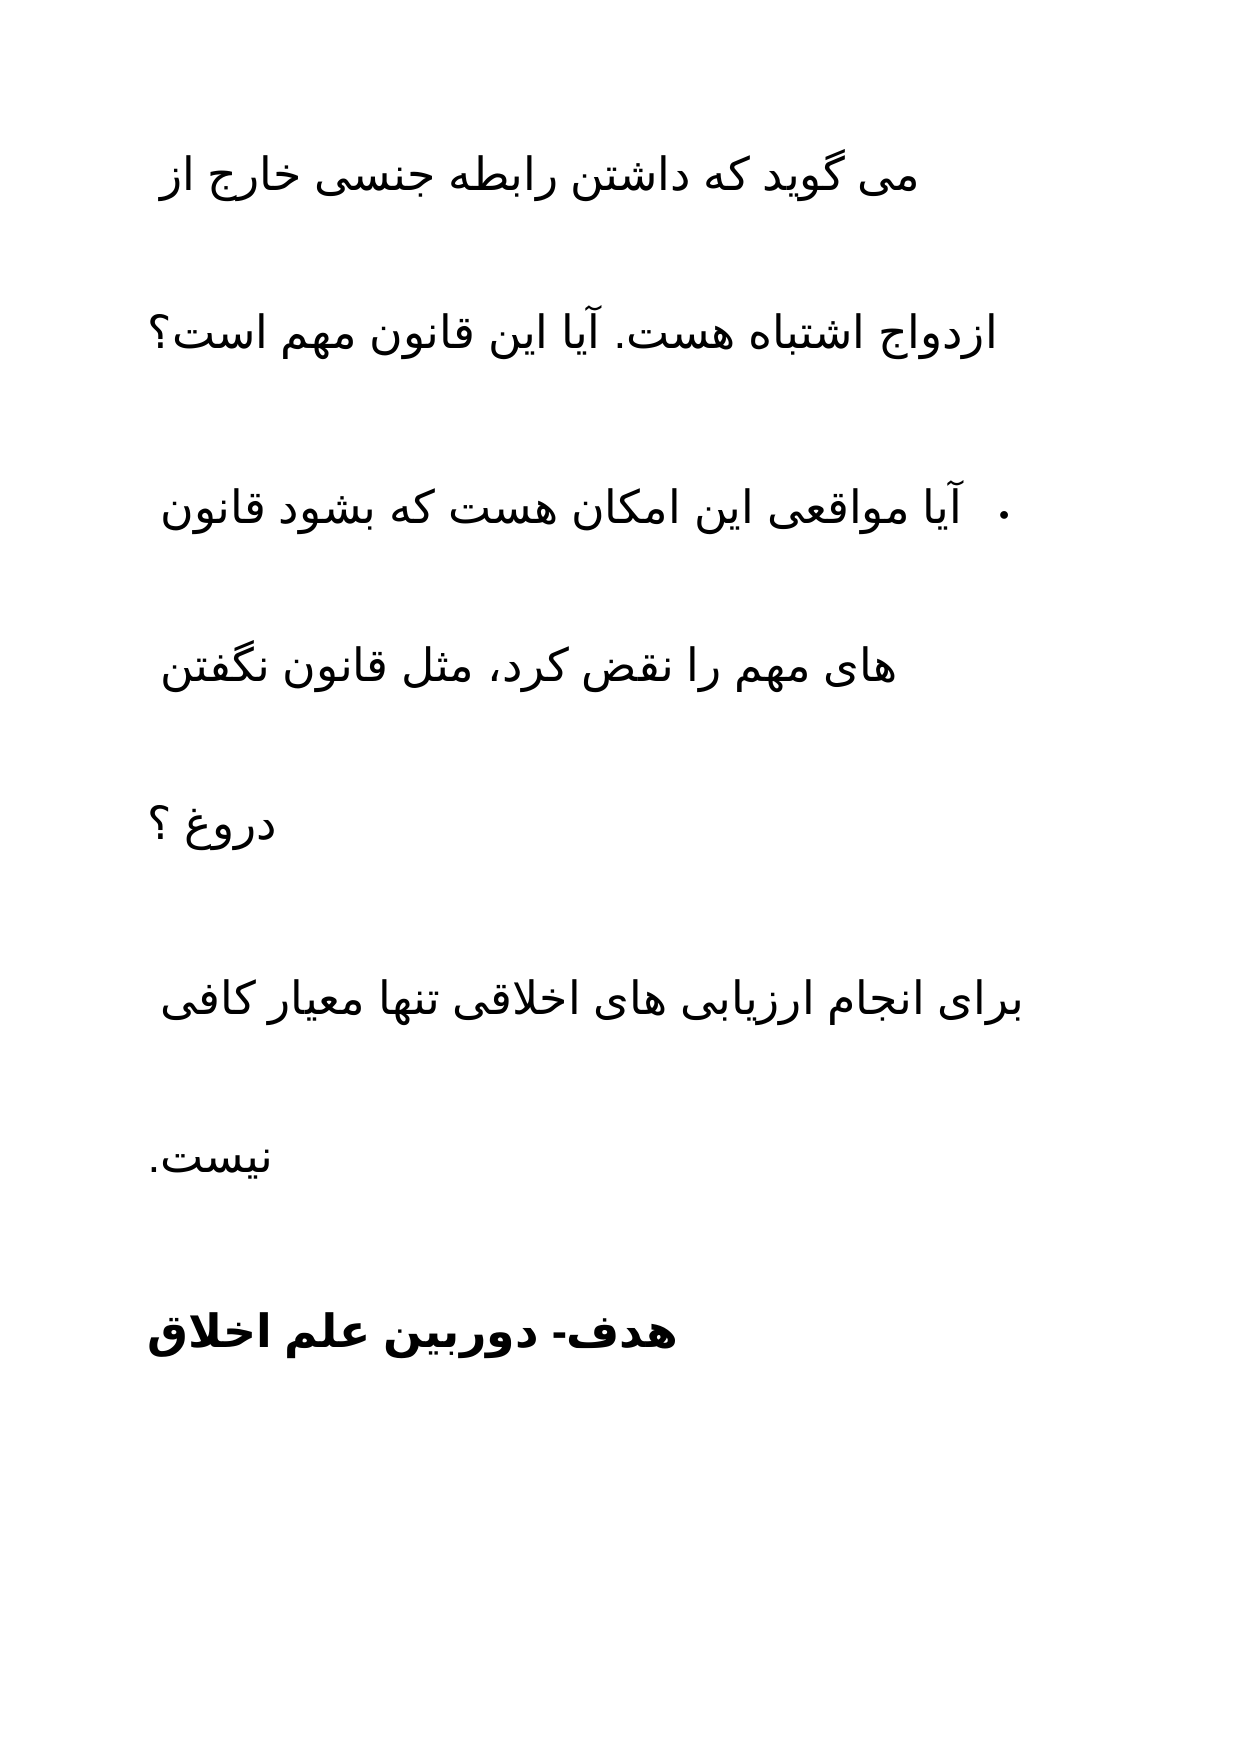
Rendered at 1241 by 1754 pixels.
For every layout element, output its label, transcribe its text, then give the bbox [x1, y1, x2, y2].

text هدف- دوربین علم اخلاق [148, 1304, 1093, 1357]
list آیا مواقعی این امکان هست که بشود قانون های مهم را نقض کرد، مثل قانون نگفتن دروغ ؟ [148, 481, 1055, 849]
list چه قانونهایی بسیار مهم هستند که همواره باید رعایت گردند؟ مثلا یک قانون معمولی اخلاق می گوید که داشتن رابطه جنسی خارج از ازدواج اشتباه هست. آیا این قانون مهم است؟ [148, 148, 1055, 358]
text برای انجام ارزیابی های اخلاقی تنها معیار کافی نیست. [148, 972, 1093, 1182]
